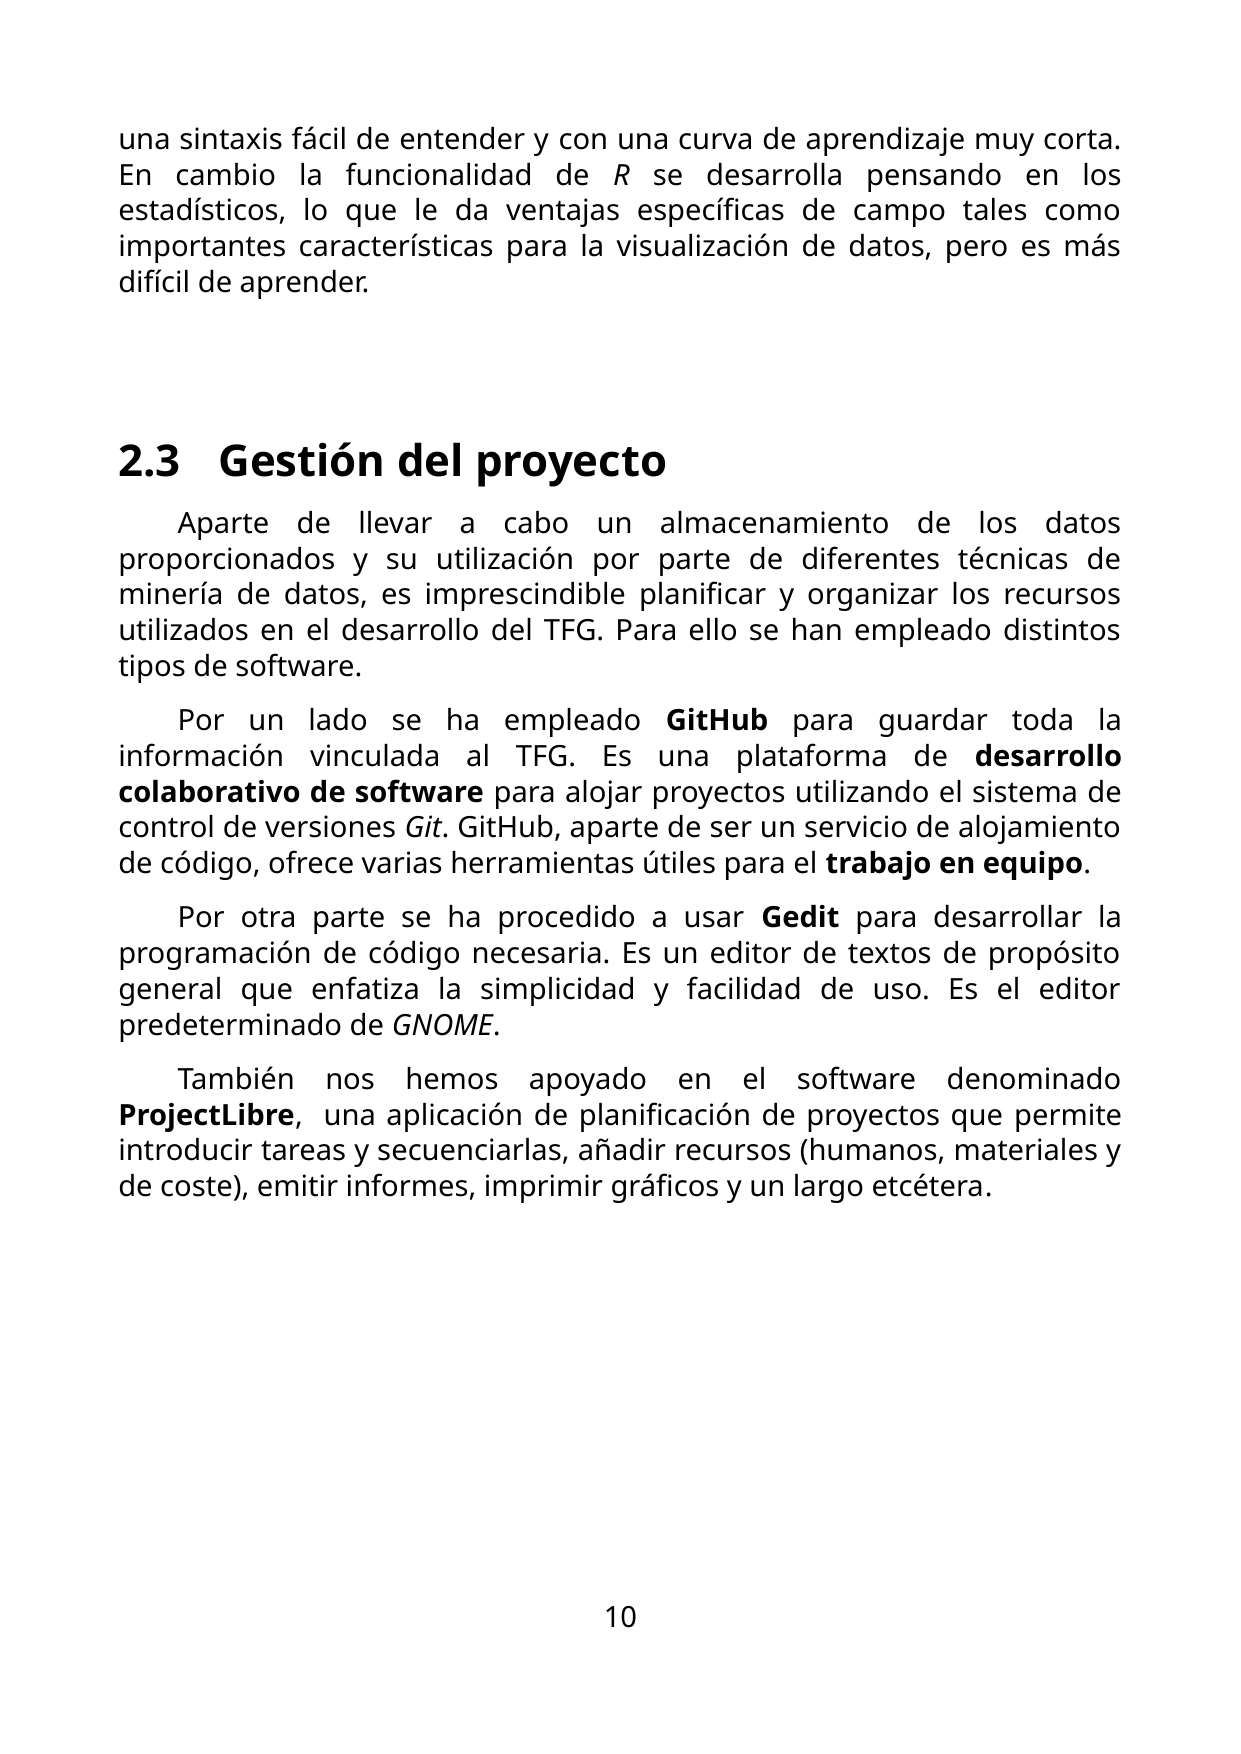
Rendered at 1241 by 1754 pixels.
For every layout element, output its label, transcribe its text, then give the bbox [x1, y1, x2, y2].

text También nos hemos apoyado en el software denominado ProjectLibre, una aplicación de planificación de proyectos que permite introducir tareas y secuenciarlas, añadir recursos (humanos, materiales y de coste), emitir informes, imprimir gráficos y un largo etcétera. [118, 1058, 1122, 1205]
subtitle Gestión del proyecto [118, 430, 1122, 490]
text Por otra parte se ha procedido a usar Gedit para desarrollar la programación de código necesaria. Es un editor de textos de propósito general que enfatiza la simplicidad y facilidad de uso. Es el editor predeterminado de GNOME. [118, 897, 1122, 1043]
text Aparte de llevar a cabo un almacenamiento de los datos proporcionados y su utilización por parte de diferentes técnicas de minería de datos, es imprescindible planificar y organizar los recursos utilizados en el desarrollo del TFG. Para ello se han empleado distintos tipos de software. [118, 502, 1122, 685]
text Por un lado se ha empleado GitHub para guardar toda la información vinculada al TFG. Es una plataforma de desarrollo colaborativo de software para alojar proyectos utilizando el sistema de control de versiones Git. GitHub, aparte de ser un servicio de alojamiento de código, ofrece varias herramientas útiles para el trabajo en equipo. [118, 699, 1122, 882]
text una sintaxis fácil de entender y con una curva de aprendizaje muy corta. En cambio la funcionalidad de R se desarrolla pensando en los estadísticos, lo que le da ventajas específicas de campo tales como importantes características para la visualización de datos, pero es más difícil de aprender. [118, 118, 1122, 301]
